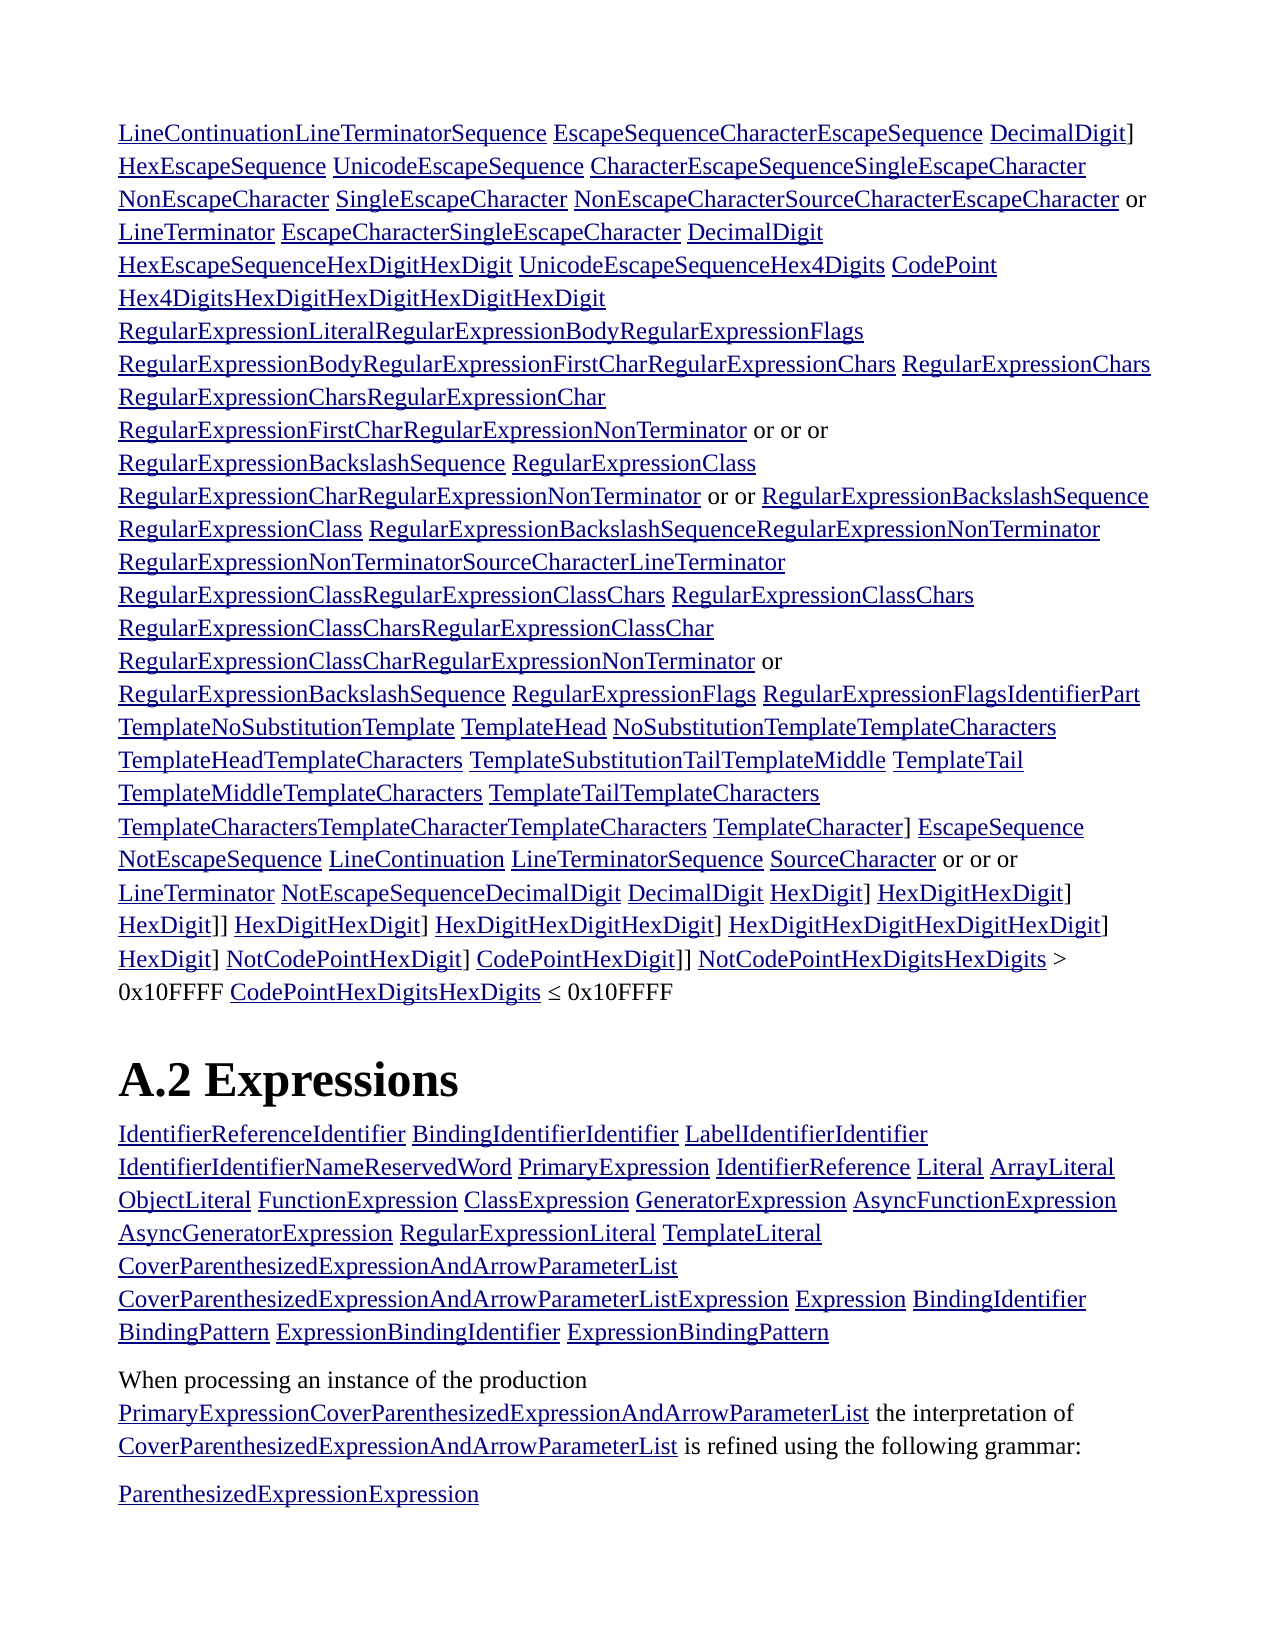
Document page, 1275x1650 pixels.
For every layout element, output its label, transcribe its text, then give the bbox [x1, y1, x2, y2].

text IdentifierReferenceIdentifier BindingIdentifierIdentifier LabelIdentifierIdentifier IdentifierIdentifierNameReservedWord PrimaryExpression IdentifierReference Literal ArrayLiteral ObjectLiteral FunctionExpression ClassExpression GeneratorExpression AsyncFunctionExpression AsyncGeneratorExpression RegularExpressionLiteral TemplateLiteral CoverParenthesizedExpressionAndArrowParameterList CoverParenthesizedExpressionAndArrowParameterListExpression Expression BindingIdentifier BindingPattern ExpressionBindingIdentifier ExpressionBindingPattern [118, 1119, 1157, 1346]
text ParenthesizedExpressionExpression [118, 1479, 1157, 1507]
text LineContinuationLineTerminatorSequence EscapeSequenceCharacterEscapeSequence DecimalDigit] HexEscapeSequence UnicodeEscapeSequence CharacterEscapeSequenceSingleEscapeCharacter NonEscapeCharacter SingleEscapeCharacter NonEscapeCharacterSourceCharacterEscapeCharacter or LineTerminator EscapeCharacterSingleEscapeCharacter DecimalDigit HexEscapeSequenceHexDigitHexDigit UnicodeEscapeSequenceHex4Digits CodePoint Hex4DigitsHexDigitHexDigitHexDigitHexDigit RegularExpressionLiteralRegularExpressionBodyRegularExpressionFlags RegularExpressionBodyRegularExpressionFirstCharRegularExpressionChars RegularExpressionChars RegularExpressionCharsRegularExpressionChar RegularExpressionFirstCharRegularExpressionNonTerminator or or or RegularExpressionBackslashSequence RegularExpressionClass RegularExpressionCharRegularExpressionNonTerminator or or RegularExpressionBackslashSequence RegularExpressionClass RegularExpressionBackslashSequenceRegularExpressionNonTerminator RegularExpressionNonTerminatorSourceCharacterLineTerminator RegularExpressionClassRegularExpressionClassChars RegularExpressionClassChars RegularExpressionClassCharsRegularExpressionClassChar RegularExpressionClassCharRegularExpressionNonTerminator or RegularExpressionBackslashSequence RegularExpressionFlags RegularExpressionFlagsIdentifierPart TemplateNoSubstitutionTemplate TemplateHead NoSubstitutionTemplateTemplateCharacters TemplateHeadTemplateCharacters TemplateSubstitutionTailTemplateMiddle TemplateTail TemplateMiddleTemplateCharacters TemplateTailTemplateCharacters TemplateCharactersTemplateCharacterTemplateCharacters TemplateCharacter] EscapeSequence NotEscapeSequence LineContinuation LineTerminatorSequence SourceCharacter or or or LineTerminator NotEscapeSequenceDecimalDigit DecimalDigit HexDigit] HexDigitHexDigit] HexDigit]] HexDigitHexDigit] HexDigitHexDigitHexDigit] HexDigitHexDigitHexDigitHexDigit] HexDigit] NotCodePointHexDigit] CodePointHexDigit]] NotCodePointHexDigitsHexDigits > 0x10FFFF CodePointHexDigitsHexDigits ≤ 0x10FFFF [118, 118, 1157, 1005]
text When processing an instance of the production PrimaryExpressionCoverParenthesizedExpressionAndArrowParameterList the interpretation of CoverParenthesizedExpressionAndArrowParameterList is refined using the following grammar: [118, 1365, 1157, 1460]
subtitle A.2 Expressions [118, 1049, 1157, 1107]
